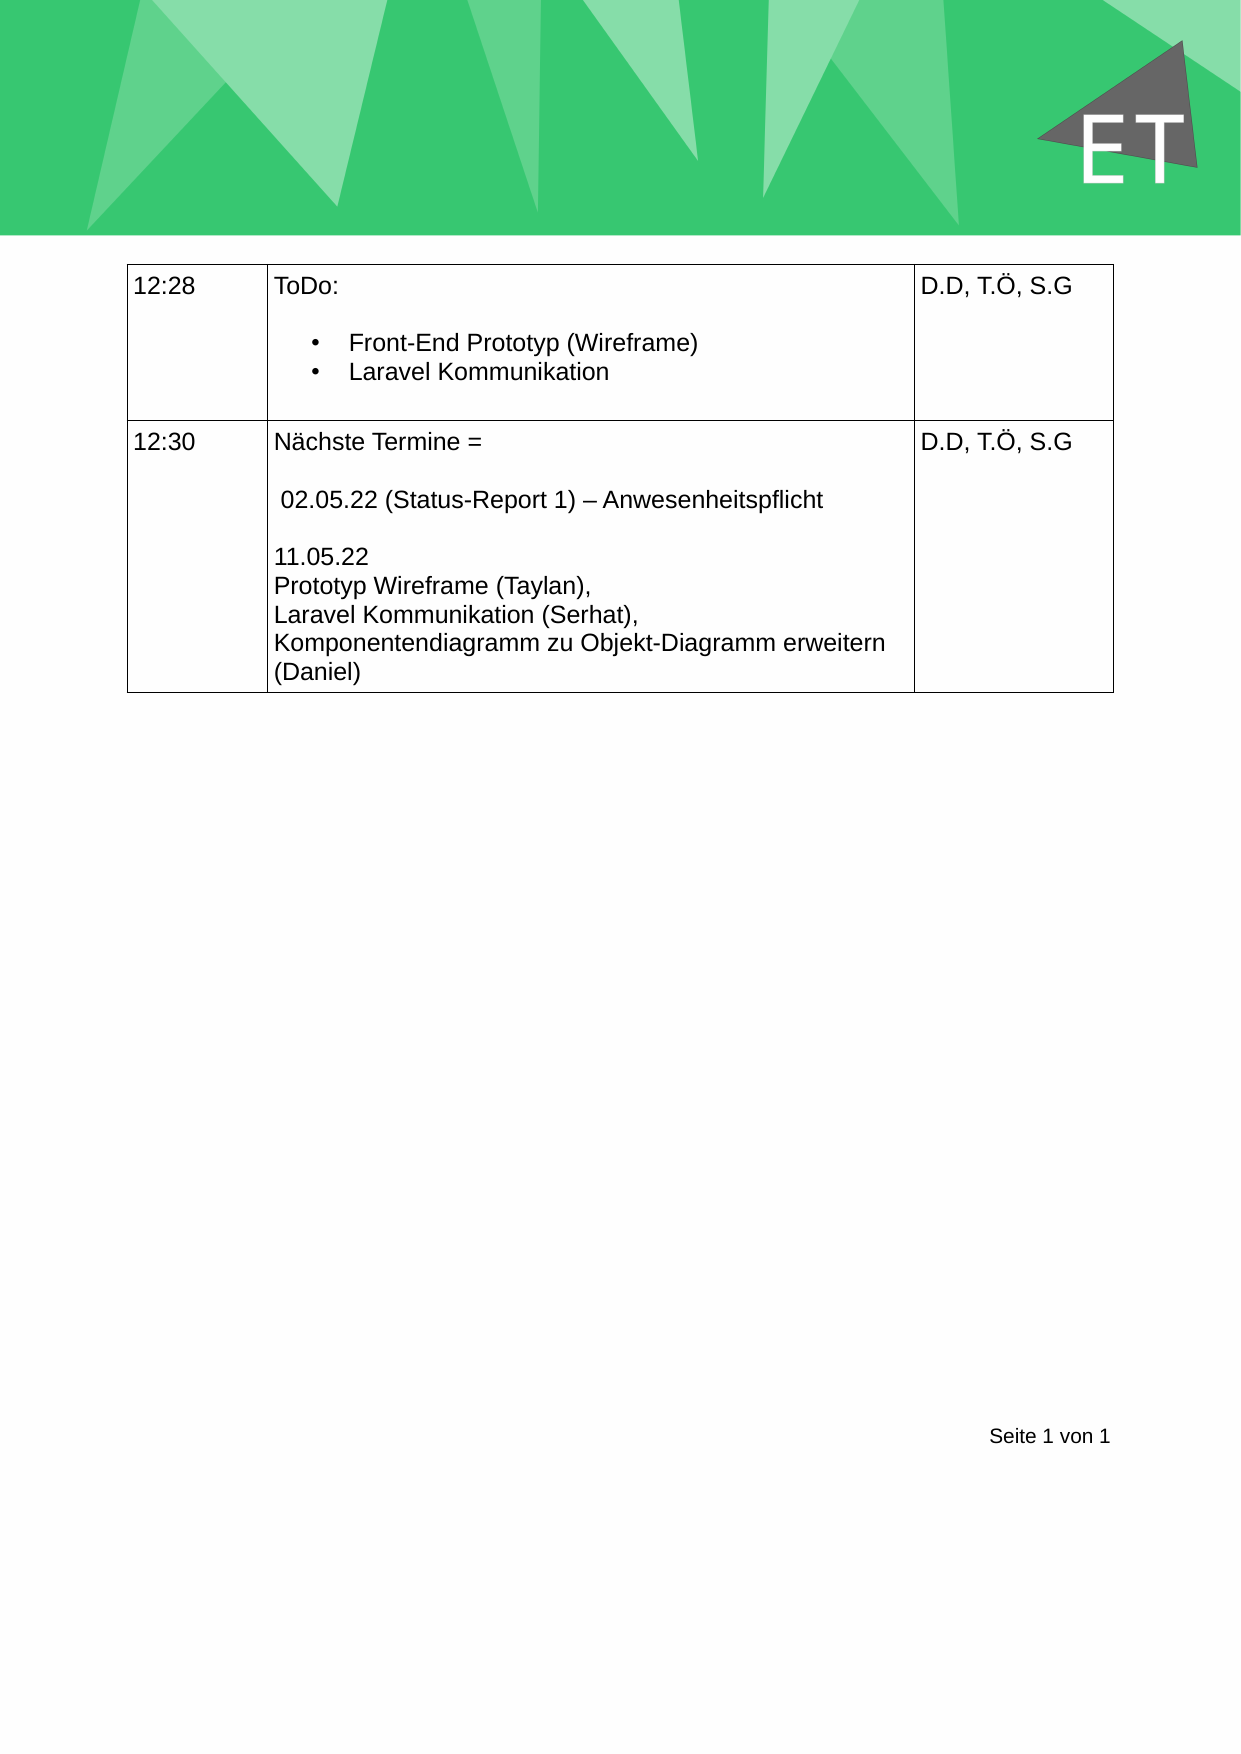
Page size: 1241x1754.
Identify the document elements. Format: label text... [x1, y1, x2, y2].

table_cell ToDo: Front-End Prototyp (Wireframe) Laravel Kommunikation [268, 265, 914, 420]
table_cell D.D, T.Ö, S.G [915, 265, 1113, 420]
table_cell Nächste Termine = 02.05.22 (Status-Report 1) – Anwesenheitspflicht 11.05.22 Prototyp Wireframe (Taylan), Laravel Kommunikation (Serhat), Komponentendiagramm zu Objekt-Diagramm erweitern (Daniel) [268, 421, 914, 692]
table_cell D.D, T.Ö, S.G [915, 421, 1113, 692]
table_cell 12:28 [128, 265, 267, 420]
table_cell 12:30 [128, 421, 267, 692]
